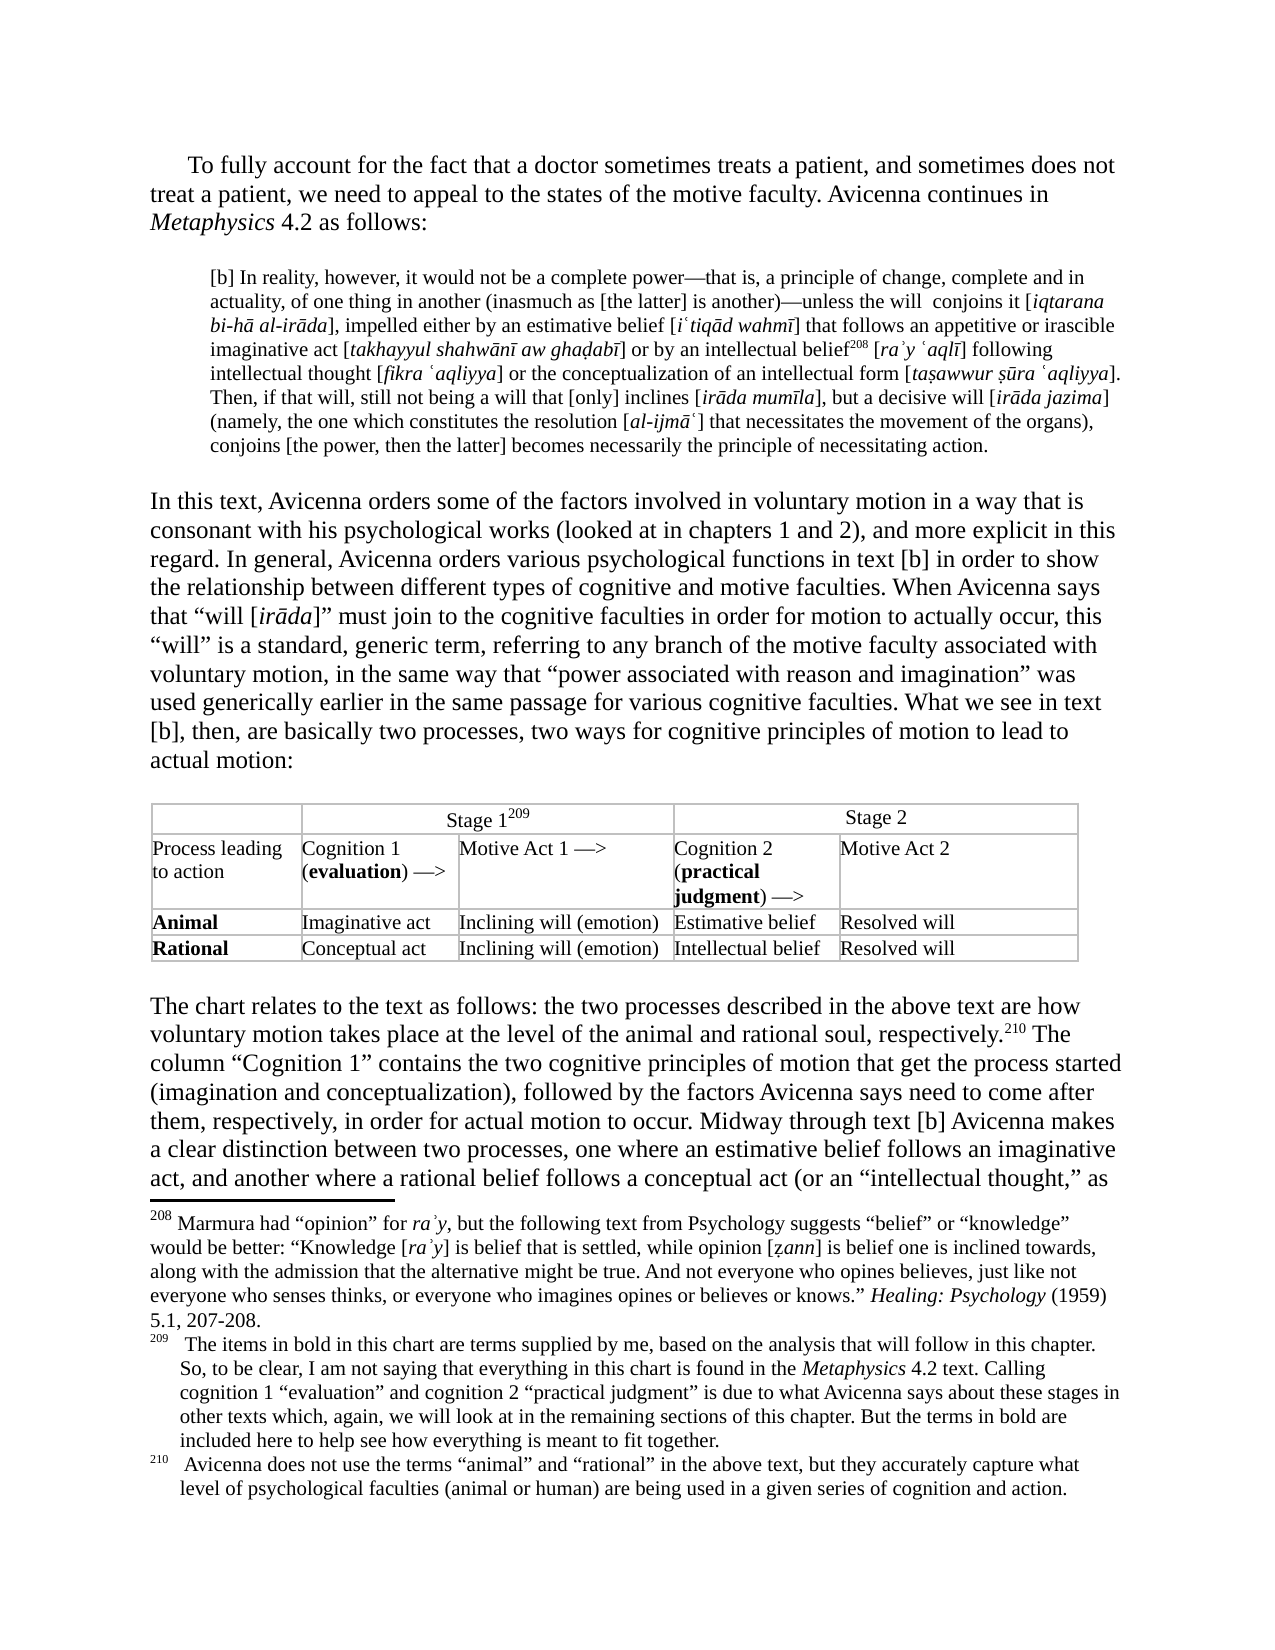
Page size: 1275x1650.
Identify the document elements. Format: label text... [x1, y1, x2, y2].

table_cell Process leading to action [153, 835, 301, 908]
table_cell Inclining will (emotion) [460, 936, 673, 960]
table_cell Resolved will [841, 910, 1077, 934]
table_cell Conceptual act [303, 936, 458, 960]
text To fully account for the fact that a doctor sometimes treats a patient, and sometimes does not treat a patient, we need to appeal to the states of the motive faculty. Avicenna continues in Metaphysics 4.2 as follows: [150, 150, 1125, 236]
table_header [153, 805, 301, 833]
table_cell Cognition 1 (evaluation) —> [303, 835, 458, 908]
table_cell Resolved will [841, 936, 1077, 960]
table_cell Intellectual belief [675, 936, 839, 960]
text Marmura had “opinion” for raʾy, but the following text from Psychology suggests “belief” or “knowledge” would be better: “Knowledge [raʾy] is belief that is settled, while opinion [ẓann] is belief one is inclined towards, along with the admission that the alternative might be true. And not everyone who opines believes, just like not everyone who senses thinks, or everyone who imagines opines or believes or knows.” Healing: Psychology (1959) 5.1, 207-208. [150, 1207, 1125, 1332]
table_header Stage 2 [675, 805, 1077, 833]
table_cell Motive Act 2 [841, 835, 1077, 908]
table_header Stage 1 [303, 805, 673, 833]
text [b] In reality, however, it would not be a complete power—that is, a principle of change, complete and in actuality, of one thing in another (inasmuch as [the latter] is another)—unless the will conjoins it [iqtarana bi-hā al-irāda], impelled either by an estimative belief [iʿtiqād wahmī] that follows an appetitive or irascible imaginative act [takhayyul shahwānī aw ghaḍabī] or by an intellectual belief [raʾy ʿaqlī] following intellectual thought [fikra ʿaqliyya] or the conceptualization of an intellectual form [taṣawwur ṣūra ʿaqliyya]. Then, if that will, still not being a will that [only] inclines [irāda mumīla], but a decisive will [irāda jazima] (namely, the one which constitutes the resolution [al-ijmāʿ] that necessitates the movement of the organs), conjoins [the power, then the latter] becomes necessarily the principle of necessitating action. [210, 265, 1125, 457]
text Avicenna does not use the terms “animal” and “rational” in the above text, but they accurately capture what level of psychological faculties (animal or human) are being used in a given series of cognition and action. [150, 1452, 1125, 1500]
text The chart relates to the text as follows: the two processes described in the above text are how voluntary motion takes place at the level of the animal and rational soul, respectively. The column “Cognition 1” contains the two cognitive principles of motion that get the process started (imagination and conceptualization), followed by the factors Avicenna says need to come after them, respectively, in order for actual motion to occur. Midway through text [b] Avicenna makes a clear distinction between two processes, one where an estimative belief follows an imaginative act, and another where a rational belief follows a conceptual act (or an “intellectual thought,” as [150, 991, 1125, 1192]
table_cell Rational [153, 936, 301, 960]
table_cell Inclining will (emotion) [460, 910, 673, 934]
table_cell Animal [153, 910, 301, 934]
text In this text, Avicenna orders some of the factors involved in voluntary motion in a way that is consonant with his psychological works (looked at in chapters 1 and 2), and more explicit in this regard. In general, Avicenna orders various psychological functions in text [b] in order to show the relationship between different types of cognitive and motive faculties. When Avicenna says that “will [irāda]” must join to the cognitive faculties in order for motion to actually occur, this “will” is a standard, generic term, referring to any branch of the motive faculty associated with voluntary motion, in the same way that “power associated with reason and imagination” was used generically earlier in the same passage for various cognitive faculties. What we see in text [b], then, are basically two processes, two ways for cognitive principles of motion to lead to actual motion: [150, 486, 1125, 774]
table_cell Estimative belief [675, 910, 839, 934]
table_cell Cognition 2 (practical judgment) —> [675, 835, 839, 908]
table_cell Imaginative act [303, 910, 458, 934]
table_cell Motive Act 1 —> [460, 835, 673, 908]
